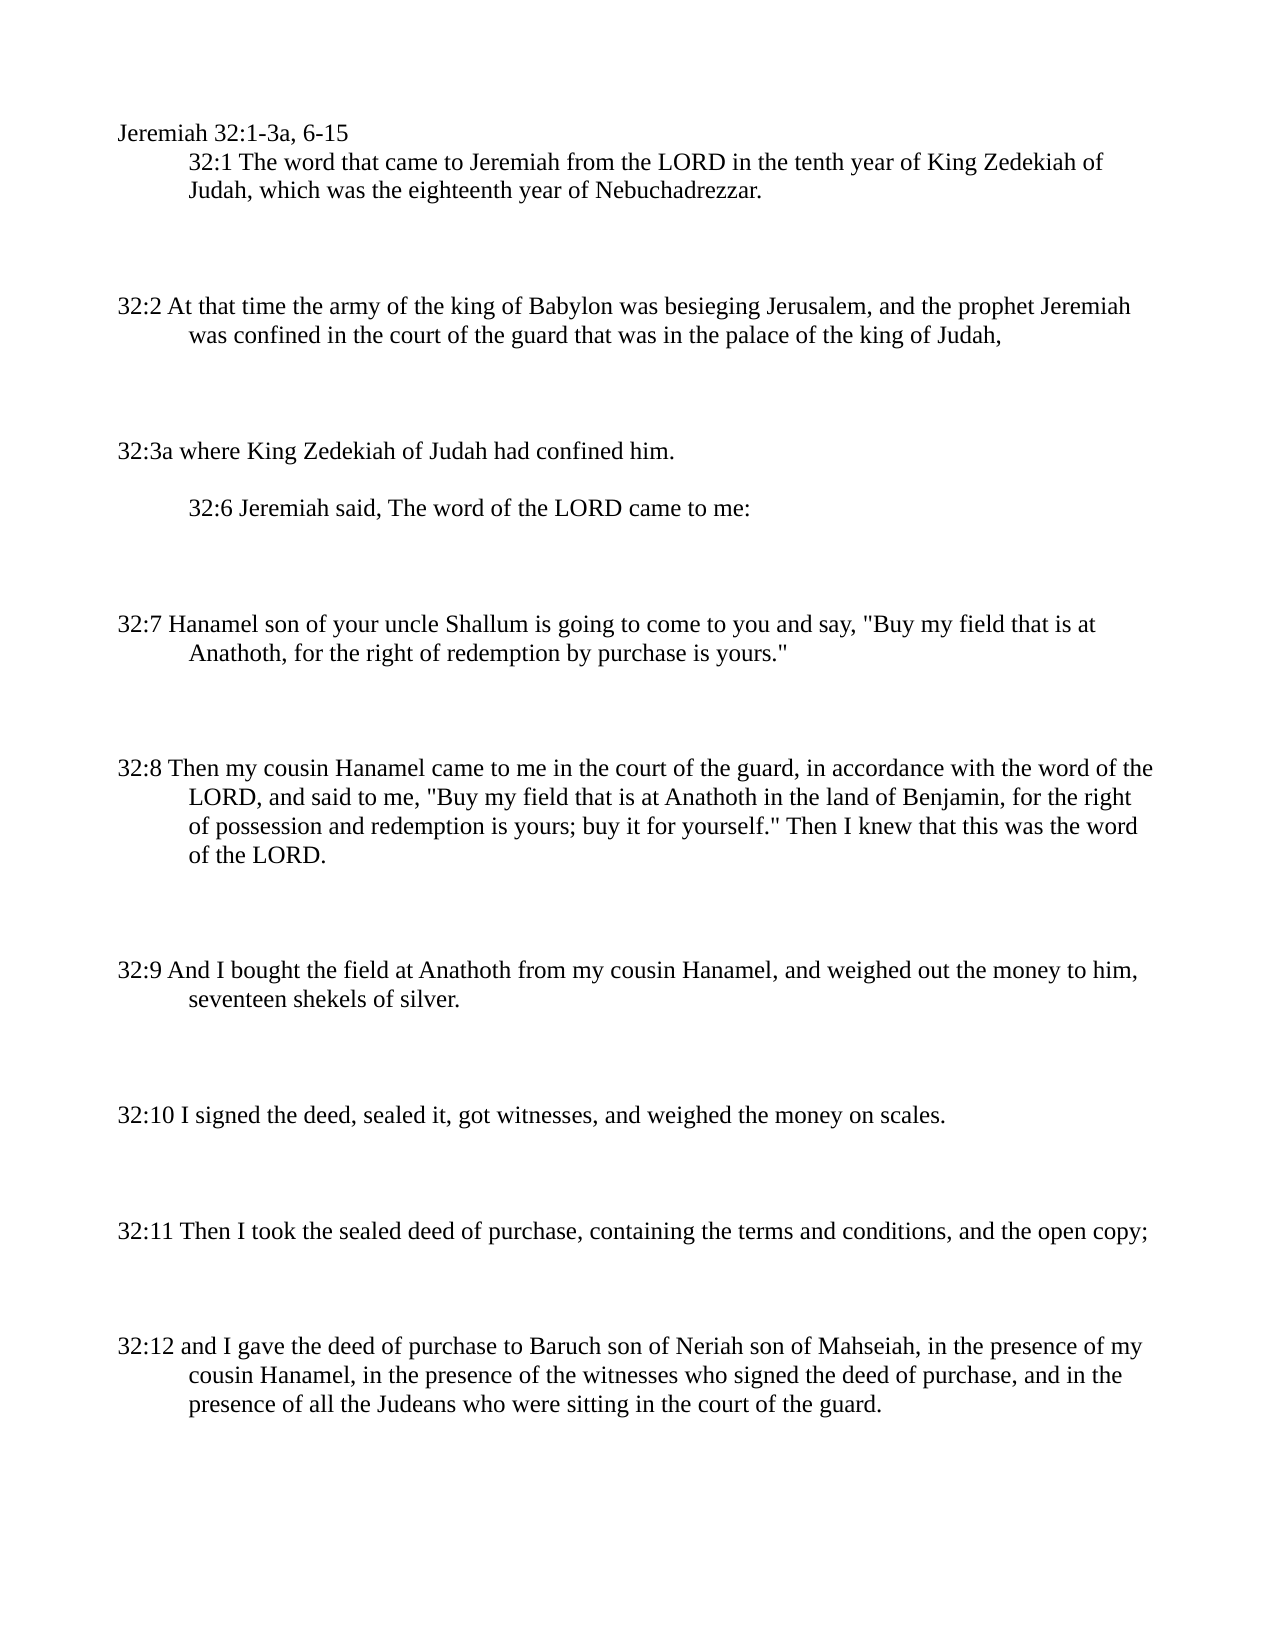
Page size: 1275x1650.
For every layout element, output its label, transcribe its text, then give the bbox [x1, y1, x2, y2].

text 32:10 I signed the deed, sealed it, got witnesses, and weighed the money on scales. [117, 1100, 1157, 1186]
text 32:2 At that time the army of the king of Babylon was besieging Jerusalem, and the prophet Jeremiah was confined in the court of the guard that was in the palace of the king of Judah, [117, 291, 1157, 406]
text 32:3a where King Zedekiah of Judah had confined him. 32:6 Jeremiah said, The word of the LORD came to me: [117, 436, 1157, 579]
text 32:8 Then my cousin Hanamel came to me in the court of the guard, in accordance with the word of the LORD, and said to me, "Buy my field that is at Anathoth in the land of Benjamin, for the right of possession and redemption is yours; buy it for yourself." Then I knew that this was the word of the LORD. [117, 753, 1157, 926]
text 32:7 Hanamel son of your uncle Shallum is going to come to you and say, "Buy my field that is at Anathoth, for the right of redemption by purchase is yours." [117, 609, 1157, 724]
text Jeremiah 32:1-3a, 6-15 32:1 The word that came to Jeremiah from the LORD in the tenth year of King Zedekiah of Judah, which was the eighteenth year of Nebuchadrezzar. [117, 118, 1157, 262]
text 32:12 and I gave the deed of purchase to Baruch son of Neriah son of Mahseiah, in the presence of my cousin Hanamel, in the presence of the witnesses who signed the deed of purchase, and in the presence of all the Judeans who were sitting in the court of the guard. [117, 1331, 1157, 1475]
text 32:9 And I bought the field at Anathoth from my cousin Hanamel, and weighed out the money to him, seventeen shekels of silver. [117, 956, 1157, 1071]
text 32:11 Then I took the sealed deed of purchase, containing the terms and conditions, and the open copy; [117, 1216, 1157, 1302]
